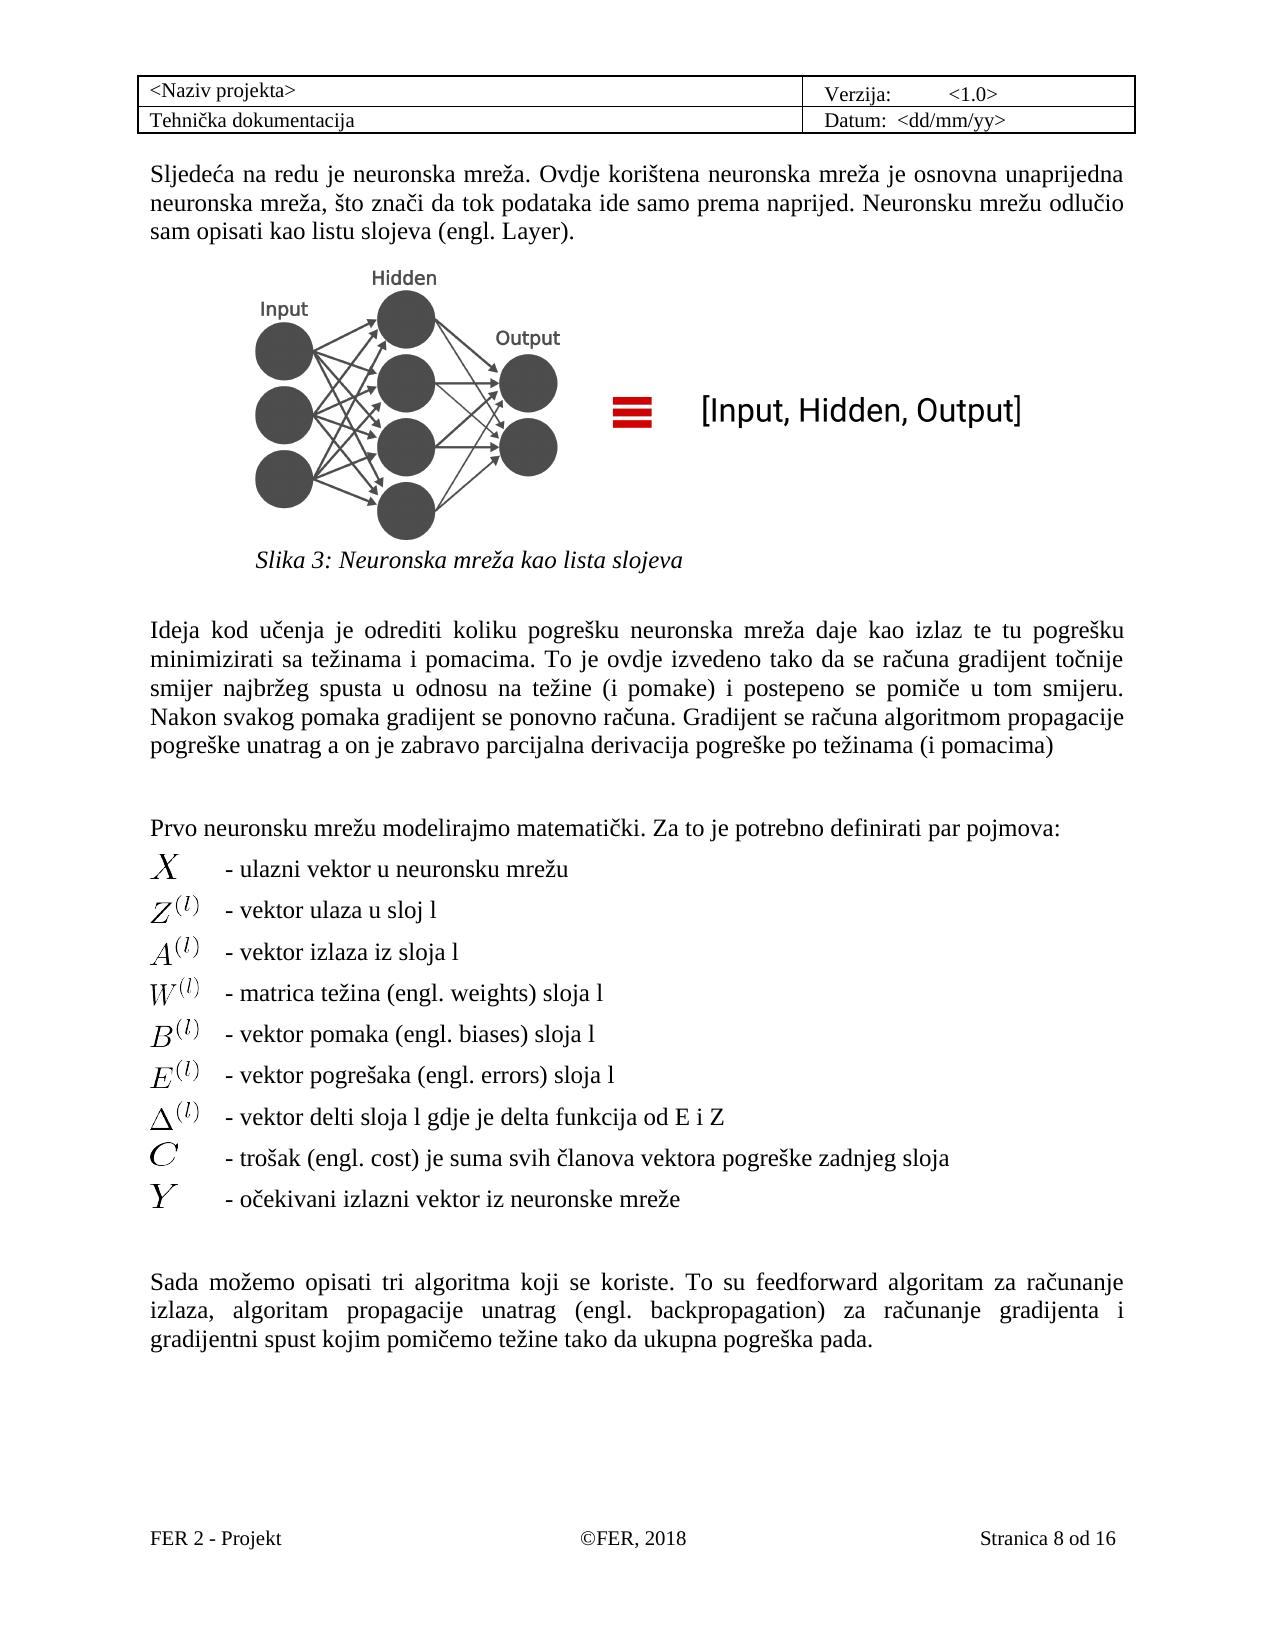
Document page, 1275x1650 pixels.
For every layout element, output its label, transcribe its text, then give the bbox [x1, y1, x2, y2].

picture [150, 936, 199, 965]
picture [150, 1101, 199, 1130]
text Slika 3: Neuronska mreža kao lista slojeva [255, 540, 1019, 574]
text - vektor delti sloja l gdje je delta funkcija od E i Z [199, 1102, 1125, 1130]
picture [150, 1019, 199, 1047]
text - vektor ulaza u sloj l [150, 895, 1125, 924]
text Sada možemo opisati tri algoritma koji se koriste. To su feedforward algoritam za računanje izlaza, algoritam propagacije unatrag (engl. backpropagation) za računanje gradijenta i gradijentni spust kojim pomičemo težine tako da ukupna pogreška pada. [150, 1267, 1125, 1353]
picture [150, 1184, 178, 1208]
picture [150, 977, 199, 1006]
text - vektor izlaza iz sloja l [199, 937, 1125, 965]
text - vektor pogrešaka (engl. errors) sloja l [150, 1060, 1125, 1089]
picture [255, 270, 1020, 540]
text Ideja kod učenja je odrediti koliku pogrešku neuronska mreža daje kao izlaz te tu pogrešku minimizirati sa težinama i pomacima. To je ovdje izvedeno tako da se računa gradijent točnije smijer najbržeg spusta u odnosu na težine (i pomake) i postepeno se pomiče u tom smijeru. Nakon svakog pomaka gradijent se ponovno računa. Gradijent se računa algoritmom propagacije pogreške unatrag a on je zabravo parcijalna derivacija pogreške po težinama (i pomacima) [150, 615, 1125, 759]
text - ulazni vektor u neuronsku mrežu [150, 854, 1125, 883]
text - matrica težina (engl. weights) sloja l [150, 978, 1125, 1007]
text Sljedeća na redu je neuronska mreža. Ovdje korištena neuronska mreža je osnovna unaprijedna neuronska mreža, što znači da tok podataka ide samo prema naprijed. Neuronsku mrežu odlučio sam opisati kao listu slojeva (engl. Layer). [150, 159, 1125, 245]
text - očekivani izlazni vektor iz neuronske mreže [150, 1184, 1125, 1213]
text Prvo neuronsku mrežu modelirajmo matematički. Za to je potrebno definirati par pojmova: [150, 813, 1125, 842]
picture [150, 854, 181, 879]
text - trošak (engl. cost) je suma svih članova vektora pogreške zadnjeg sloja [150, 1143, 1125, 1172]
picture [150, 1142, 178, 1166]
picture [150, 1060, 199, 1088]
text - vektor pomaka (engl. biases) sloja l [150, 1019, 1125, 1048]
picture [150, 895, 199, 923]
